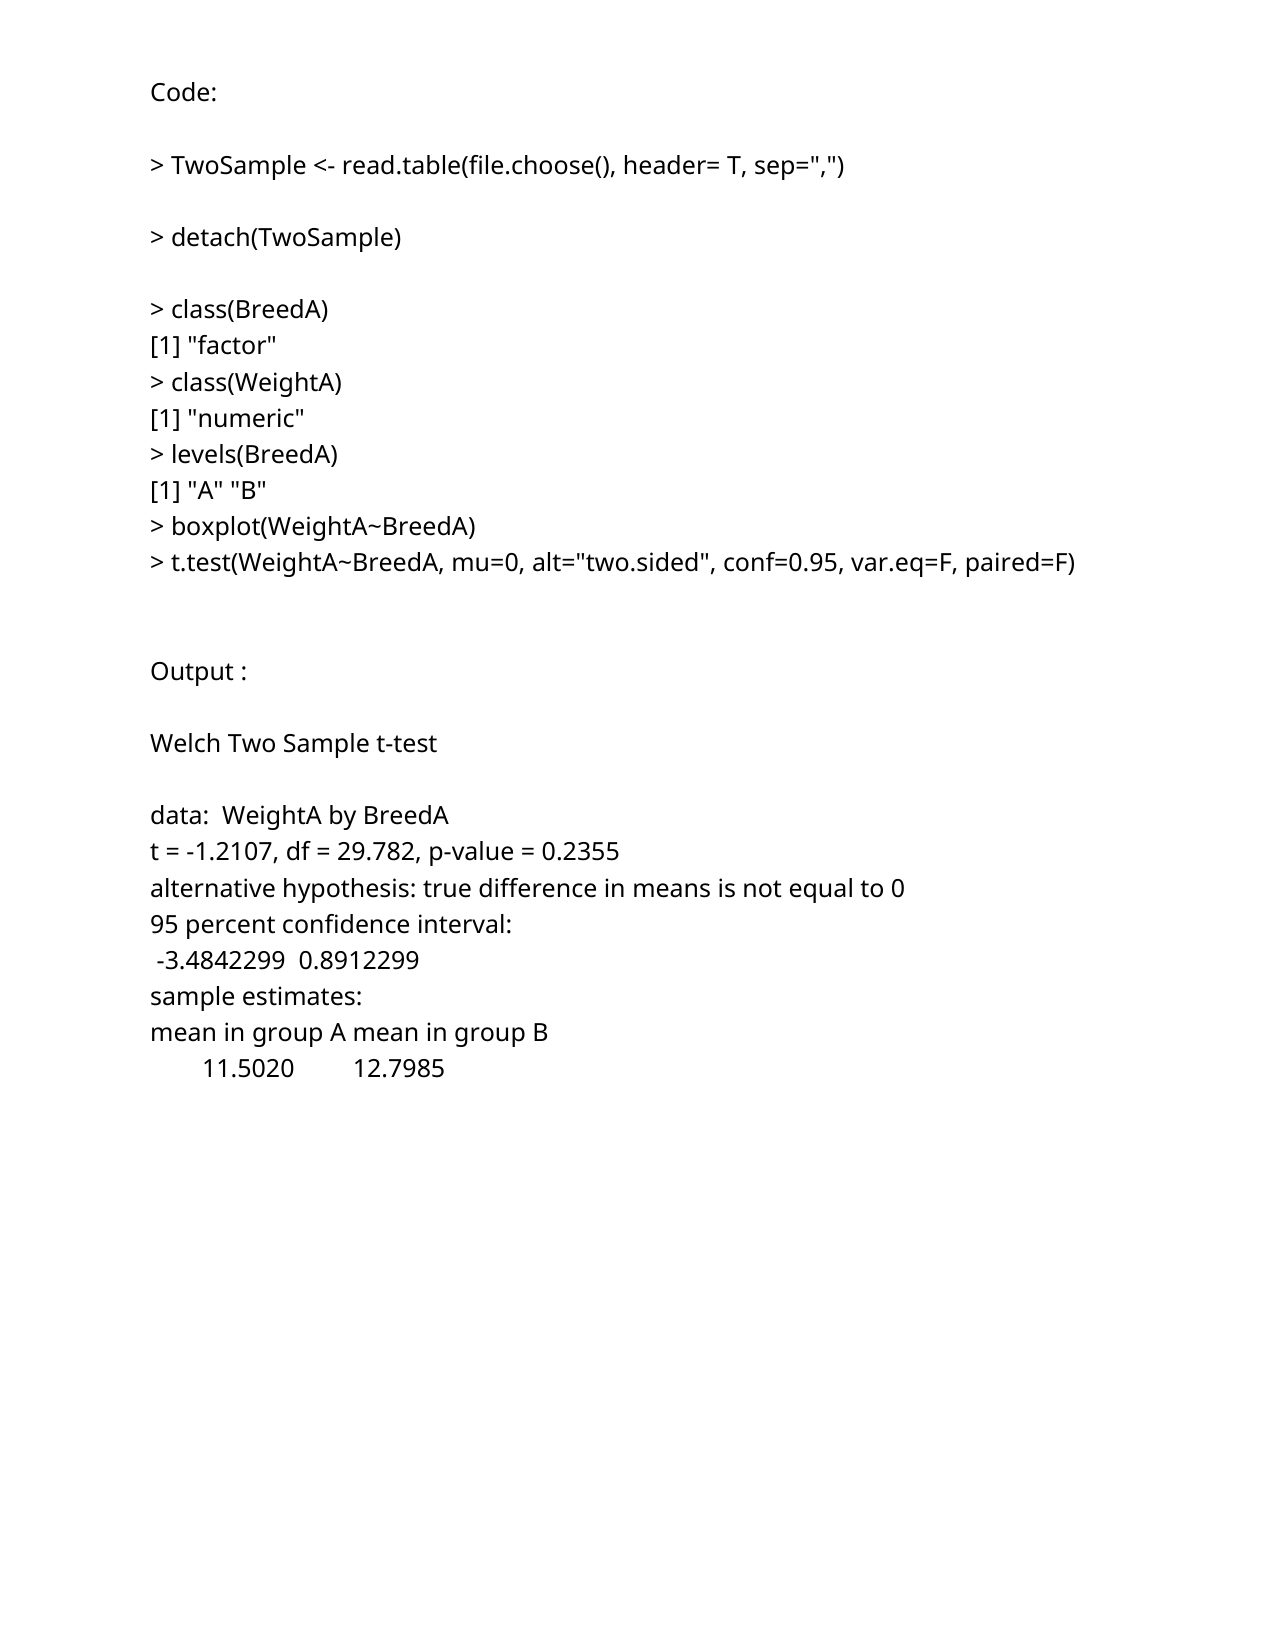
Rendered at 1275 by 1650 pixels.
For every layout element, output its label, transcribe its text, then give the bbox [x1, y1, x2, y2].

text Welch Two Sample t-test [150, 726, 1125, 760]
text [1] "numeric" [150, 400, 1125, 434]
text [1] "factor" [150, 328, 1125, 362]
text Code: [150, 75, 1125, 109]
text [1] "A" "B" [150, 473, 1125, 507]
text 95 percent confidence interval: [150, 906, 1125, 940]
text > class(WeightA) [150, 364, 1125, 398]
text alternative hypothesis: true difference in means is not equal to 0 [150, 870, 1125, 904]
text 11.5020 12.7985 [150, 1051, 1125, 1085]
text > t.test(WeightA~BreedA, mu=0, alt="two.sided", conf=0.95, var.eq=F, paired=F) [150, 545, 1125, 579]
text mean in group A mean in group B [150, 1015, 1125, 1049]
text > boxplot(WeightA~BreedA) [150, 509, 1125, 543]
text data: WeightA by BreedA [150, 798, 1125, 832]
text Output : [150, 653, 1125, 687]
text > TwoSample <- read.table(file.choose(), header= T, sep=",") [150, 147, 1125, 181]
text > class(BreedA) [150, 292, 1125, 326]
text > levels(BreedA) [150, 436, 1125, 471]
text sample estimates: [150, 979, 1125, 1013]
text -3.4842299 0.8912299 [150, 942, 1125, 977]
text > detach(TwoSample) [150, 219, 1125, 254]
text t = -1.2107, df = 29.782, p-value = 0.2355 [150, 834, 1125, 868]
